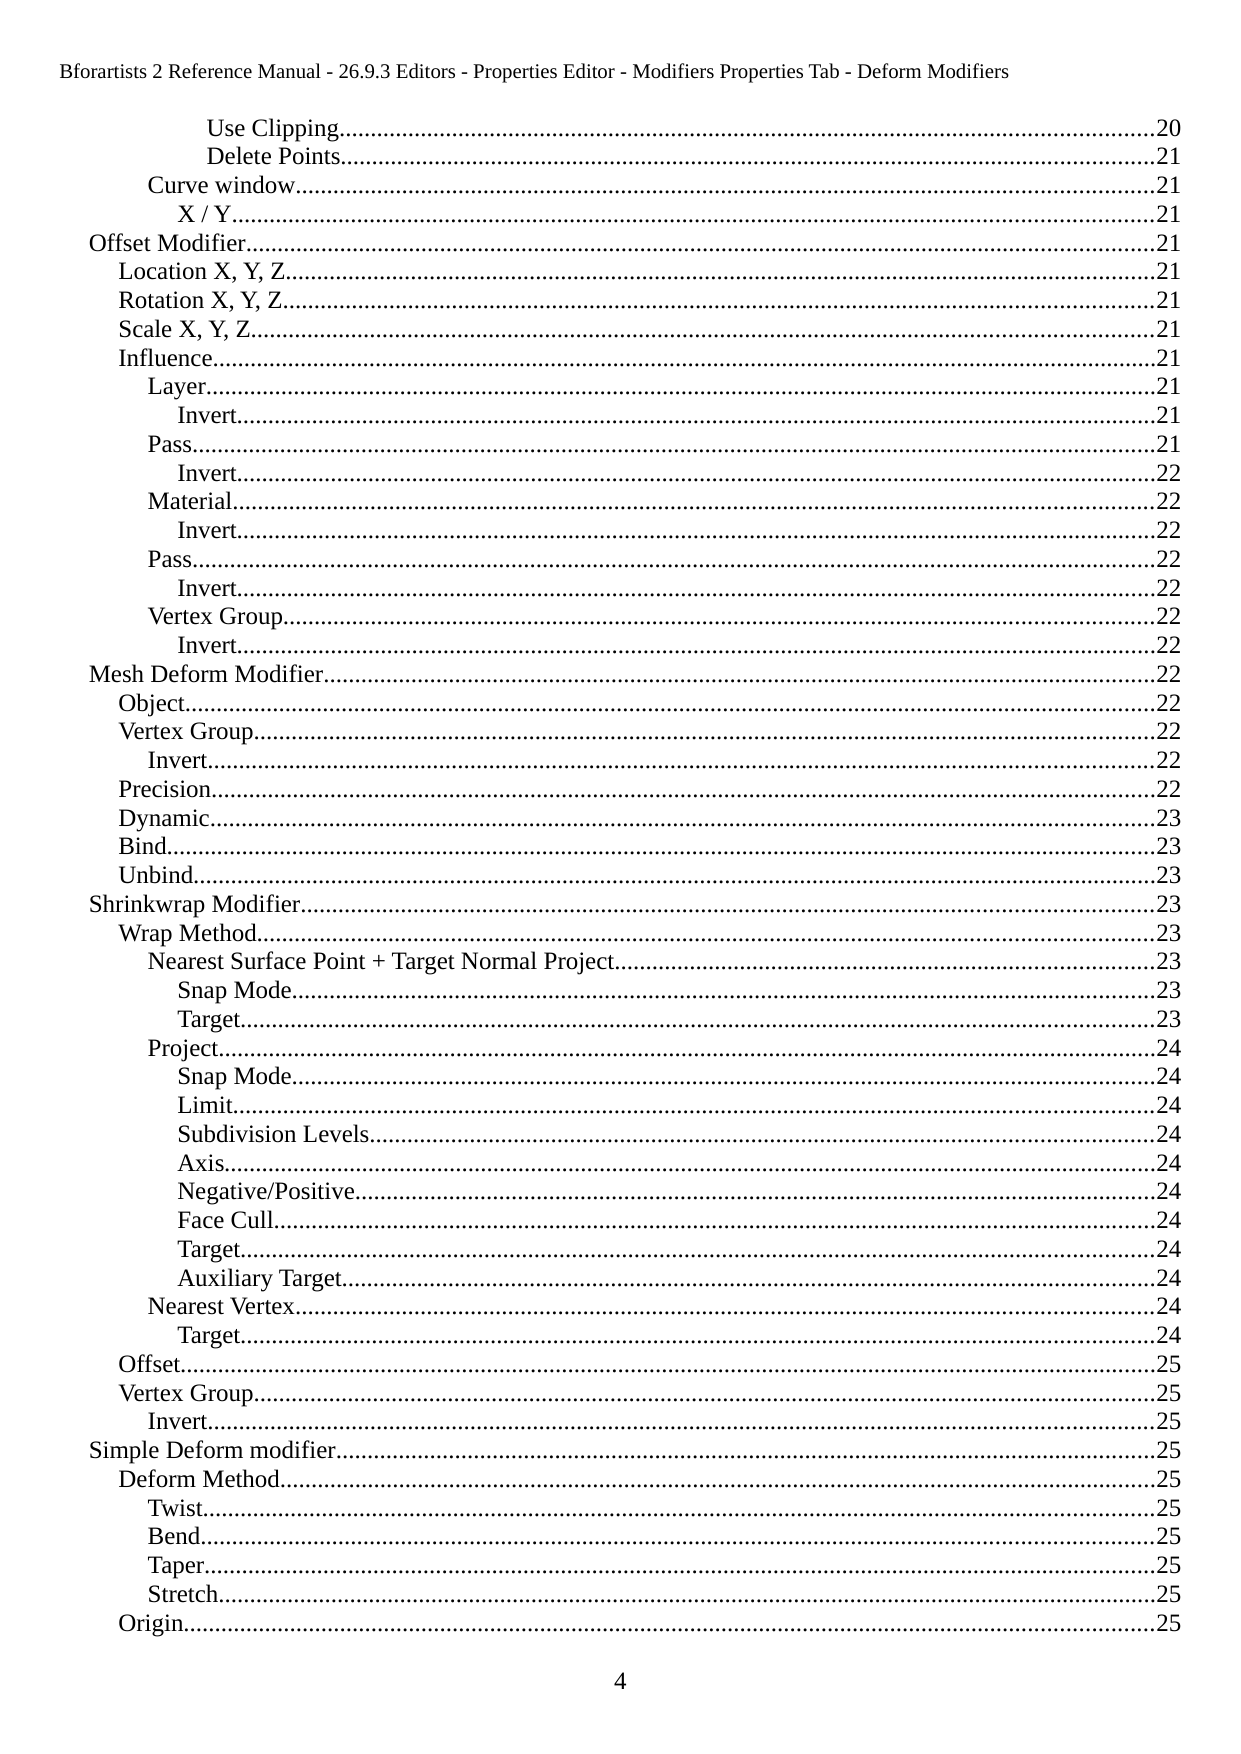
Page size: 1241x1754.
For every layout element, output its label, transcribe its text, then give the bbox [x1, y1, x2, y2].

text Invert 22 [177, 515, 1181, 544]
text Target 24 [177, 1234, 1181, 1263]
text Target 24 [177, 1320, 1181, 1349]
text Influence 21 [118, 343, 1181, 371]
text Taper 25 [147, 1550, 1181, 1579]
text Unbind 23 [118, 860, 1181, 889]
text Scale X, Y, Z 21 [118, 314, 1181, 343]
text Simple Deform modifier 25 [88, 1435, 1181, 1464]
text Object 22 [118, 688, 1181, 716]
text Project 24 [147, 1033, 1181, 1061]
text Invert 22 [147, 745, 1181, 774]
text Delete Points 21 [206, 141, 1181, 170]
text Invert 22 [177, 630, 1181, 659]
text Dynamic 23 [118, 803, 1181, 831]
text Curve window 21 [147, 170, 1181, 199]
text Material 22 [147, 486, 1181, 515]
text Offset Modifier 21 [88, 228, 1181, 256]
text Mesh Deform Modifier 22 [88, 659, 1181, 688]
text Nearest Vertex 24 [147, 1291, 1181, 1320]
text Subdivision Levels 24 [177, 1119, 1181, 1148]
text Negative/Positive 24 [177, 1176, 1181, 1205]
text Auxiliary Target 24 [177, 1263, 1181, 1291]
text Vertex Group 22 [147, 601, 1181, 630]
text X / Y 21 [177, 199, 1181, 228]
text Invert 22 [177, 458, 1181, 486]
text Layer 21 [147, 371, 1181, 400]
text Invert 25 [147, 1406, 1181, 1435]
text Target 23 [177, 1004, 1181, 1033]
text Rotation X, Y, Z 21 [118, 285, 1181, 314]
text Vertex Group 25 [118, 1378, 1181, 1406]
text Pass 22 [147, 544, 1181, 573]
text Invert 22 [177, 573, 1181, 601]
text Shrinkwrap Modifier 23 [88, 889, 1181, 918]
text Face Cull 24 [177, 1205, 1181, 1234]
text Offset 25 [118, 1349, 1181, 1378]
text Snap Mode 23 [177, 975, 1181, 1004]
text Limit 24 [177, 1090, 1181, 1119]
text Precision 22 [118, 774, 1181, 803]
text Deform Method 25 [118, 1464, 1181, 1493]
text Use Clipping 20 [206, 113, 1181, 141]
text Location X, Y, Z 21 [118, 256, 1181, 285]
text Pass 21 [147, 429, 1181, 458]
text Twist 25 [147, 1493, 1181, 1521]
text Vertex Group 22 [118, 716, 1181, 745]
text Bend 25 [147, 1521, 1181, 1550]
text Stretch 25 [147, 1579, 1181, 1608]
text Invert 21 [177, 400, 1181, 429]
text Snap Mode 24 [177, 1061, 1181, 1090]
text Wrap Method 23 [118, 918, 1181, 946]
text Nearest Surface Point + Target Normal Project 23 [147, 946, 1181, 975]
text Origin 25 [118, 1608, 1181, 1636]
text Bind 23 [118, 831, 1181, 860]
text Axis 24 [177, 1148, 1181, 1176]
